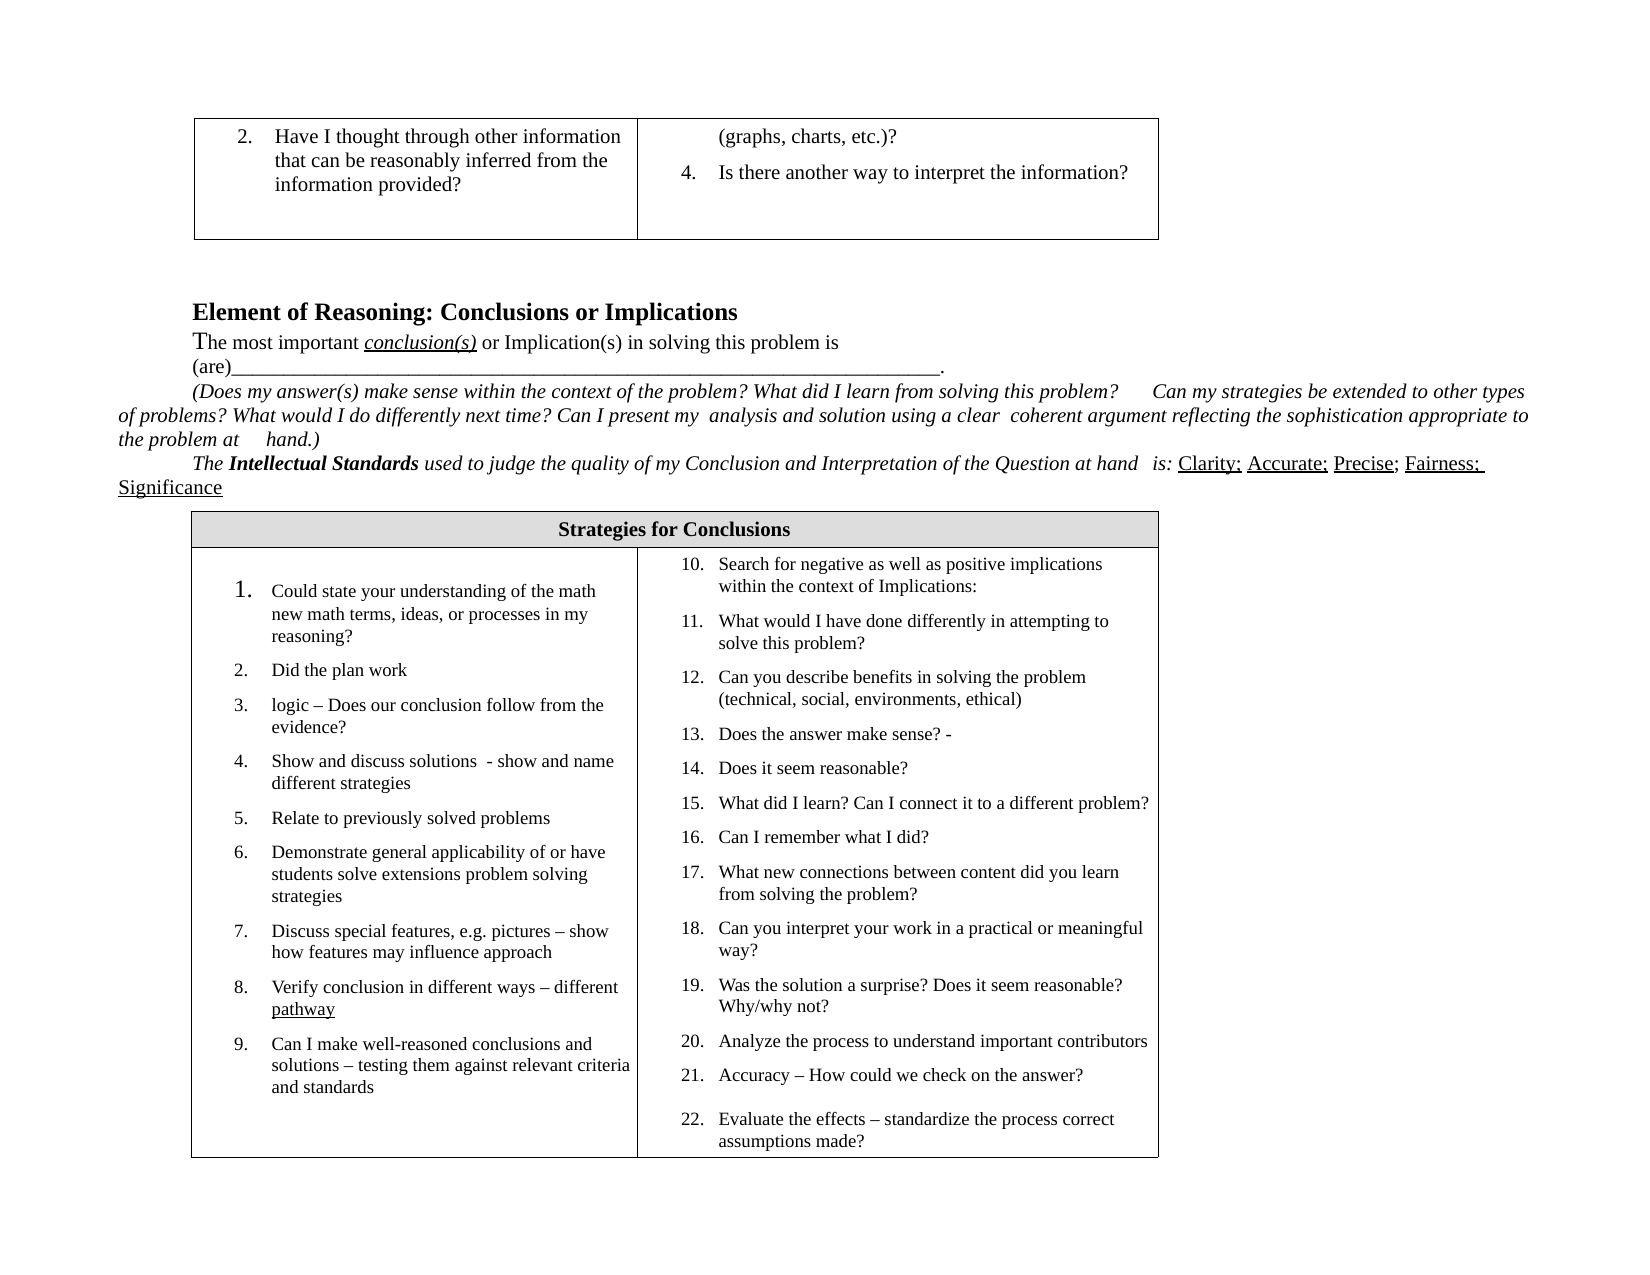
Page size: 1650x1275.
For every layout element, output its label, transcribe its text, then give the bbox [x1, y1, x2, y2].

text Element of Reasoning: Conclusions or Implications [118, 297, 1532, 326]
table_header Strategies for Conclusions [192, 512, 1158, 547]
table_cell (graphs, charts, etc.)? Is there another way to interpret the information? [638, 119, 1158, 239]
text The Intellectual Standards used to judge the quality of my Conclusion and Interpretation of the Question at hand is: Clarity; Accurate; Precise; Fairness; Significance [118, 451, 1532, 499]
text (Does my answer(s) make sense within the context of the problem? What did I learn from solving this problem? Can my strategies be extended to other types of problems? What would I do differently next time? Can I present my analysis and solution using a clear coherent argument reflecting the sophistication appropriate to the problem at hand.) [118, 378, 1532, 451]
table_cell Are my inferences reasonable? Have I thought through other information that can be reasonably inferred from the information provided? [195, 119, 637, 239]
text The most important conclusion(s) or Implication(s) in solving this problem is (are)____________________________________________________________________. [118, 326, 1532, 378]
table_cell Could state your understanding of the math new math terms, ideas, or processes in my reasoning? Did the plan work logic – Does our conclusion follow from the evidence? Show and discuss solutions - show and name different strategies Relate to previously solved problems Demonstrate general applicability of or have students solve extensions problem solving strategies Discuss special features, e.g. pictures – show how features may influence approach Verify conclusion in different ways – different pathway Can I make well-reasoned conclusions and solutions – testing them against relevant criteria and standards [192, 548, 637, 1157]
table_cell Search for negative as well as positive implications within the context of Implications: What would I have done differently in attempting to solve this problem? Can you describe benefits in solving the problem (technical, social, environments, ethical) Does the answer make sense? - Does it seem reasonable? What did I learn? Can I connect it to a different problem? Can I remember what I did? What new connections between content did you learn from solving the problem? Can you interpret your work in a practical or meaningful way? Was the solution a surprise? Does it seem reasonable? Why/why not? Analyze the process to understand important contributors Accuracy – How could we check on the answer? Evaluate the effects – standardize the process correct assumptions made? Work backward up the model one step at a time if it was not effective Can you check the result? Does the argument make sense? Did you answer all parts of the problem? [638, 548, 1158, 1157]
